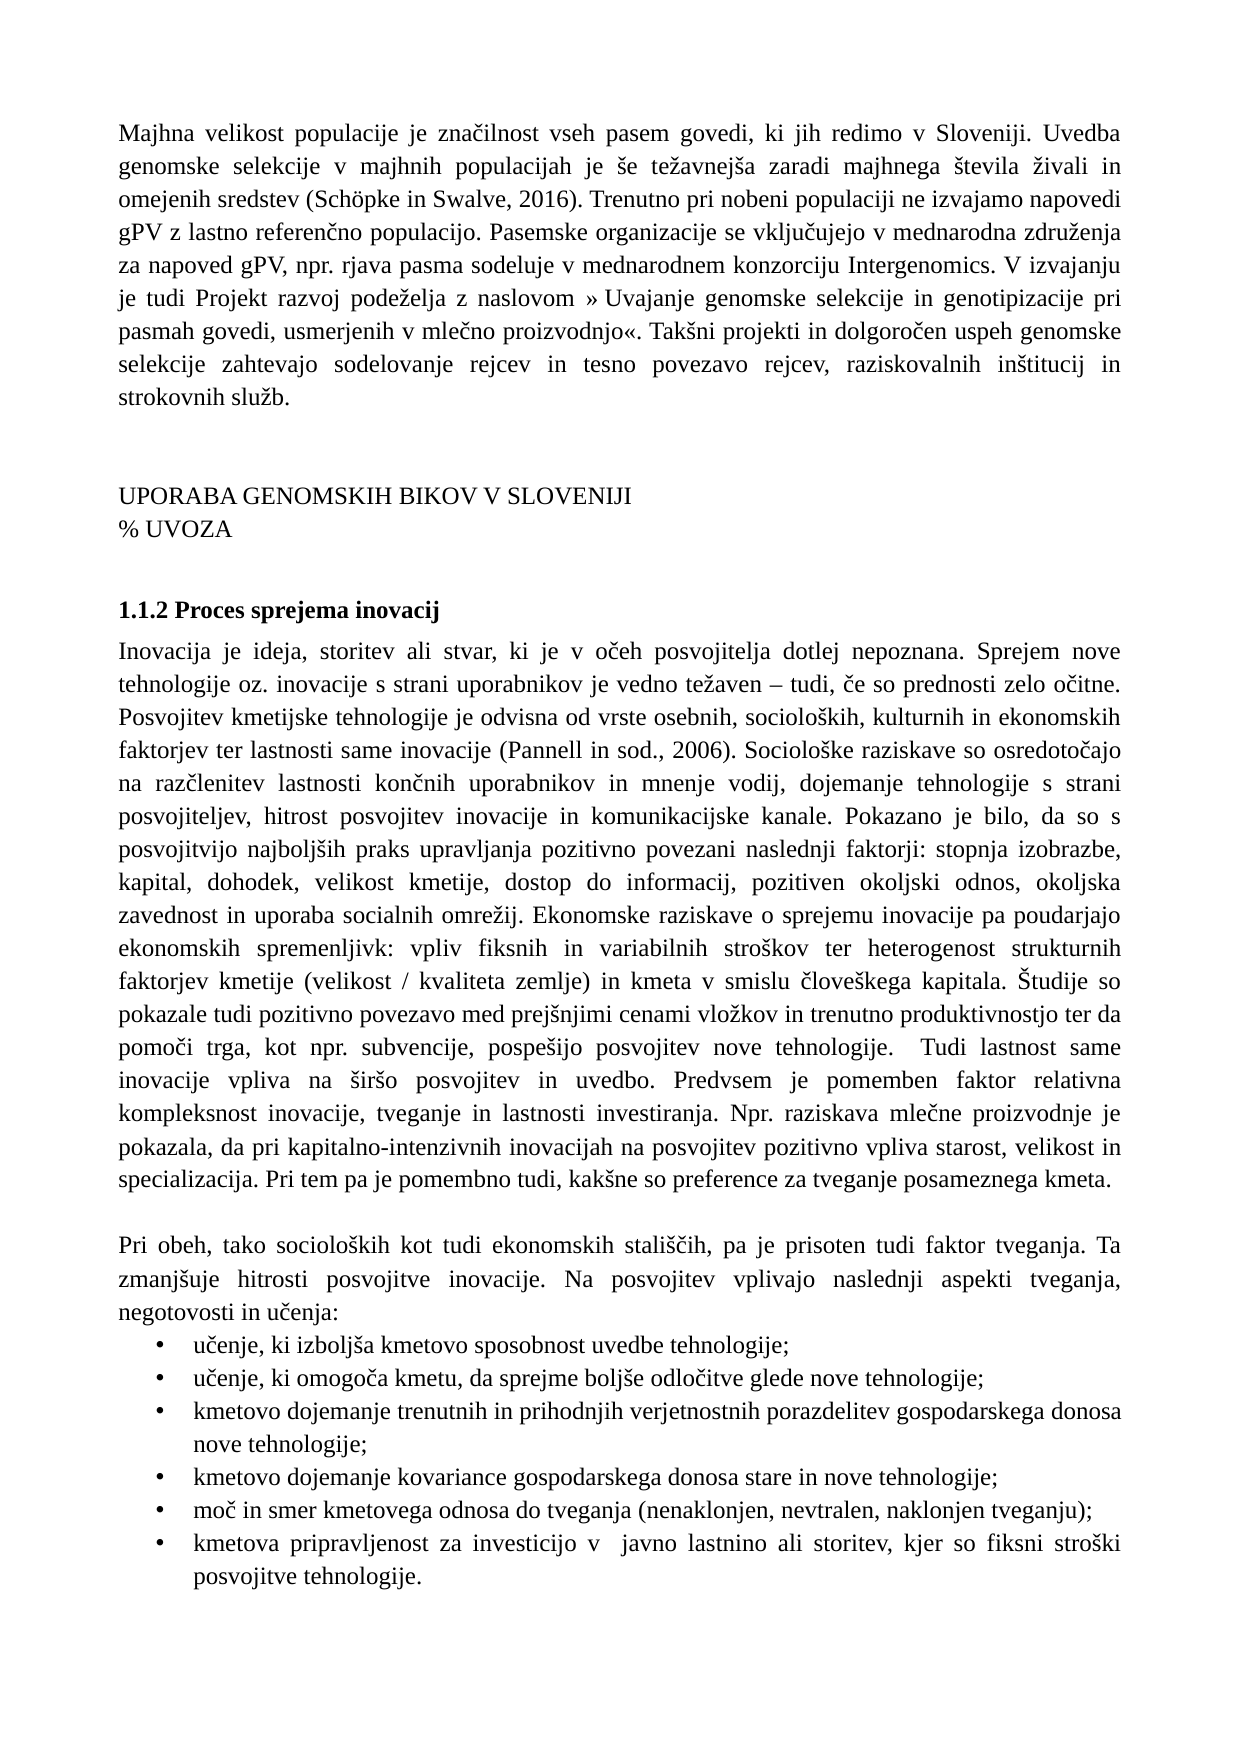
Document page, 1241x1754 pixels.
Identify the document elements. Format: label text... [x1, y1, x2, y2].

list kmetovo dojemanje trenutnih in prihodnjih verjetnostnih porazdelitev gospodarskega donosa nove tehnologije; [156, 1396, 1122, 1457]
text Majhna velikost populacije je značilnost vseh pasem govedi, ki jih redimo v Sloveniji. Uvedba genomske selekcije v majhnih populacijah je še težavnejša zaradi majhnega števila živali in omejenih sredstev (Schöpke in Swalve, 2016). Trenutno pri nobeni populaciji ne izvajamo napovedi gPV z lastno referenčno populacijo. Pasemske organizacije se vključujejo v mednarodna združenja za napoved gPV, npr. rjava pasma sodeluje v mednarodnem konzorciju Intergenomics. V izvajanju je tudi Projekt razvoj podeželja z naslovom » Uvajanje genomske selekcije in genotipizacije pri pasmah govedi, usmerjenih v mlečno proizvodnjo«. Takšni projekti in dolgoročen uspeh genomske selekcije zahtevajo sodelovanje rejcev in tesno povezavo rejcev, raziskovalnih inštitucij in strokovnih služb. [118, 118, 1122, 411]
subtitle 1.1.2 Proces sprejema inovacij [118, 595, 1122, 624]
list učenje, ki izboljša kmetovo sposobnost uvedbe tehnologije; [156, 1330, 1122, 1358]
text % UVOZA [118, 514, 1122, 543]
text Inovacija je ideja, storitev ali stvar, ki je v očeh posvojitelja dotlej nepoznana. Sprejem nove tehnologije oz. inovacije s strani uporabnikov je vedno težaven – tudi, če so prednosti zelo očitne. Posvojitev kmetijske tehnologije je odvisna od vrste osebnih, socioloških, kulturnih in ekonomskih faktorjev ter lastnosti same inovacije (Pannell in sod., 2006). Sociološke raziskave so osredotočajo na razčlenitev lastnosti končnih uporabnikov in mnenje vodij, dojemanje tehnologije s strani posvojiteljev, hitrost posvojitev inovacije in komunikacijske kanale. Pokazano je bilo, da so s posvojitvijo najboljših praks upravljanja pozitivno povezani naslednji faktorji: stopnja izobrazbe, kapital, dohodek, velikost kmetije, dostop do informacij, pozitiven okoljski odnos, okoljska zavednost in uporaba socialnih omrežij. Ekonomske raziskave o sprejemu inovacije pa poudarjajo ekonomskih spremenljivk: vpliv fiksnih in variabilnih stroškov ter heterogenost strukturnih faktorjev kmetije (velikost / kvaliteta zemlje) in kmeta v smislu človeškega kapitala. Študije so pokazale tudi pozitivno povezavo med prejšnjimi cenami vložkov in trenutno produktivnostjo ter da pomoči trga, kot npr. subvencije, pospešijo posvojitev nove tehnologije. Tudi lastnost same inovacije vpliva na širšo posvojitev in uvedbo. Predvsem je pomemben faktor relativna kompleksnost inovacije, tveganje in lastnosti investiranja. Npr. raziskava mlečne proizvodnje je pokazala, da pri kapitalno-intenzivnih inovacijah na posvojitev pozitivno vpliva starost, velikost in specializacija. Pri tem pa je pomembno tudi, kakšne so preference za tveganje posameznega kmeta. [118, 636, 1122, 1193]
list kmetovo dojemanje kovariance gospodarskega donosa stare in nove tehnologije; [156, 1462, 1122, 1491]
text Pri obeh, tako socioloških kot tudi ekonomskih stališčih, pa je prisoten tudi faktor tveganja. Ta zmanjšuje hitrosti posvojitve inovacije. Na posvojitev vplivajo naslednji aspekti tveganja, negotovosti in učenja: [118, 1231, 1122, 1325]
text UPORABA GENOMSKIH BIKOV V SLOVENIJI [118, 481, 1122, 510]
list učenje, ki omogoča kmetu, da sprejme boljše odločitve glede nove tehnologije; [156, 1363, 1122, 1391]
list moč in smer kmetovega odnosa do tveganja (nenaklonjen, nevtralen, naklonjen tveganju); [156, 1495, 1122, 1523]
list kmetova pripravljenost za investicijo v javno lastnino ali storitev, kjer so fiksni stroški posvojitve tehnologije. [156, 1528, 1122, 1589]
